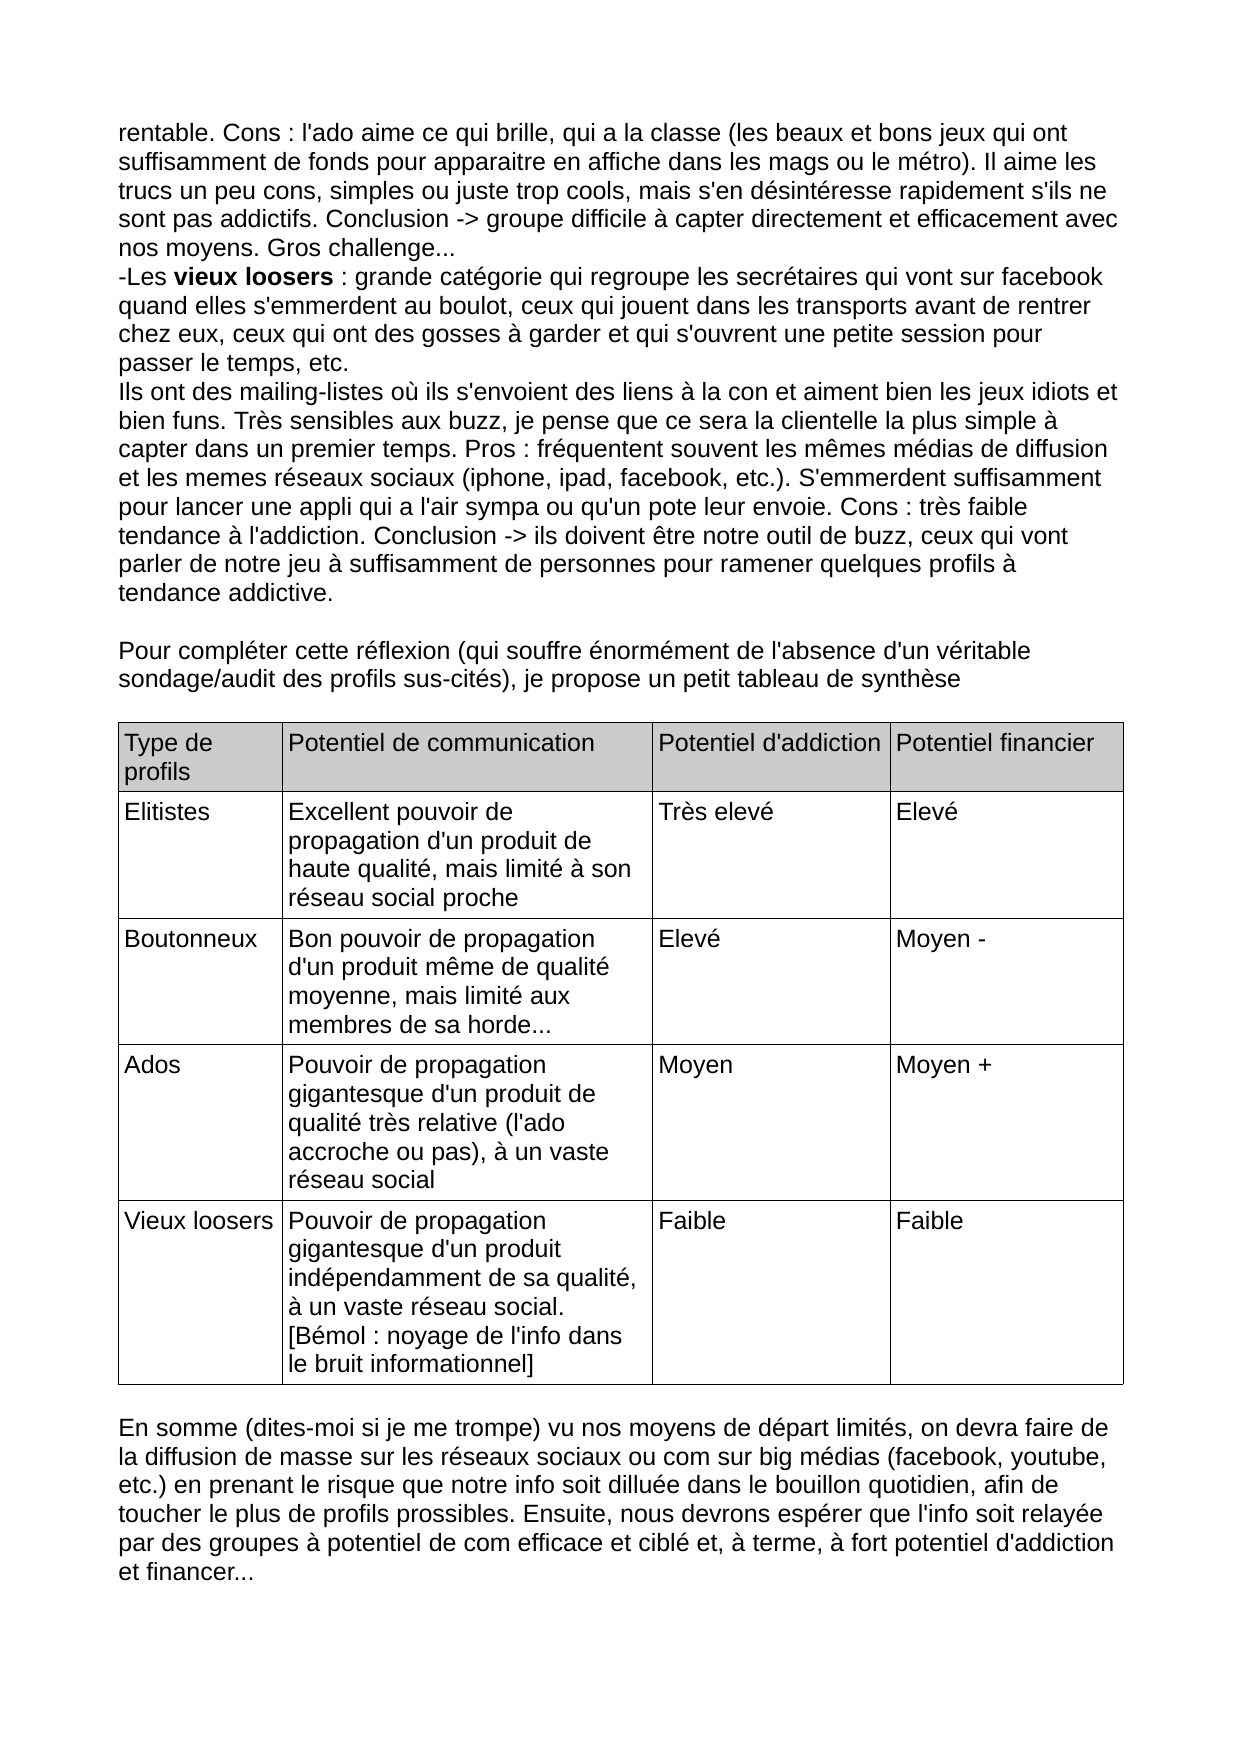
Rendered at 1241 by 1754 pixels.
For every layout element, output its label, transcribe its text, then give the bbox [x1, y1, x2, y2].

table_cell Vieux loosers [119, 1201, 282, 1384]
table_header Potentiel financier [891, 723, 1123, 791]
text -Les vieux loosers : grande catégorie qui regroupe les secrétaires qui vont sur facebook quand elles s'emmerdent au boulot, ceux qui jouent dans les transports avant de rentrer chez eux, ceux qui ont des gosses à garder et qui s'ouvrent une petite session pour passer le temps, etc. [118, 262, 1122, 377]
table_cell Elitistes [119, 792, 282, 918]
text En somme (dites-moi si je me trompe) vu nos moyens de départ limités, on devra faire de la diffusion de masse sur les réseaux sociaux ou com sur big médias (facebook, youtube, etc.) en prenant le risque que notre info soit dilluée dans le bouillon quotidien, afin de toucher le plus de profils prossibles. Ensuite, nous devrons espérer que l'info soit relayée par des groupes à potentiel de com efficace et ciblé et, à terme, à fort potentiel d'addiction et financer... [118, 1413, 1122, 1585]
table_header Potentiel de communication [283, 723, 652, 791]
table_cell Elevé [891, 792, 1123, 918]
table_cell Elevé [653, 919, 890, 1044]
table_cell Bon pouvoir de propagation d'un produit même de qualité moyenne, mais limité aux membres de sa horde... [283, 919, 652, 1044]
table_cell Pouvoir de propagation gigantesque d'un produit indépendamment de sa qualité, à un vaste réseau social. [Bémol : noyage de l'info dans le bruit informationnel] [283, 1201, 652, 1384]
text rentable. Cons : l'ado aime ce qui brille, qui a la classe (les beaux et bons jeux qui ont suffisamment de fonds pour apparaitre en affiche dans les mags ou le métro). Il aime les trucs un peu cons, simples ou juste trop cools, mais s'en désintéresse rapidement s'ils ne sont pas addictifs. Conclusion -> groupe difficile à capter directement et efficacement avec nos moyens. Gros challenge... [118, 118, 1122, 262]
table_cell Ados [119, 1045, 282, 1200]
text Pour compléter cette réflexion (qui souffre énormément de l'absence d'un véritable sondage/audit des profils sus-cités), je propose un petit tableau de synthèse [118, 636, 1122, 693]
text Ils ont des mailing-listes où ils s'envoient des liens à la con et aiment bien les jeux idiots et bien funs. Très sensibles aux buzz, je pense que ce sera la clientelle la plus simple à capter dans un premier temps. Pros : fréquentent souvent les mêmes médias de diffusion et les memes réseaux sociaux (iphone, ipad, facebook, etc.). S'emmerdent suffisamment pour lancer une appli qui a l'air sympa ou qu'un pote leur envoie. Cons : très faible tendance à l'addiction. Conclusion -> ils doivent être notre outil de buzz, ceux qui vont parler de notre jeu à suffisamment de personnes pour ramener quelques profils à tendance addictive. [118, 377, 1122, 607]
table_header Type de profils [119, 723, 282, 791]
table_header Potentiel d'addiction [653, 723, 890, 791]
table_cell Très elevé [653, 792, 890, 918]
table_cell Pouvoir de propagation gigantesque d'un produit de qualité très relative (l'ado accroche ou pas), à un vaste réseau social [283, 1045, 652, 1200]
table_cell Excellent pouvoir de propagation d'un produit de haute qualité, mais limité à son réseau social proche [283, 792, 652, 918]
table_cell Moyen [653, 1045, 890, 1200]
table_cell Faible [891, 1201, 1123, 1384]
table_cell Boutonneux [119, 919, 282, 1044]
table_cell Moyen - [891, 919, 1123, 1044]
table_cell Faible [653, 1201, 890, 1384]
table_cell Moyen + [891, 1045, 1123, 1200]
